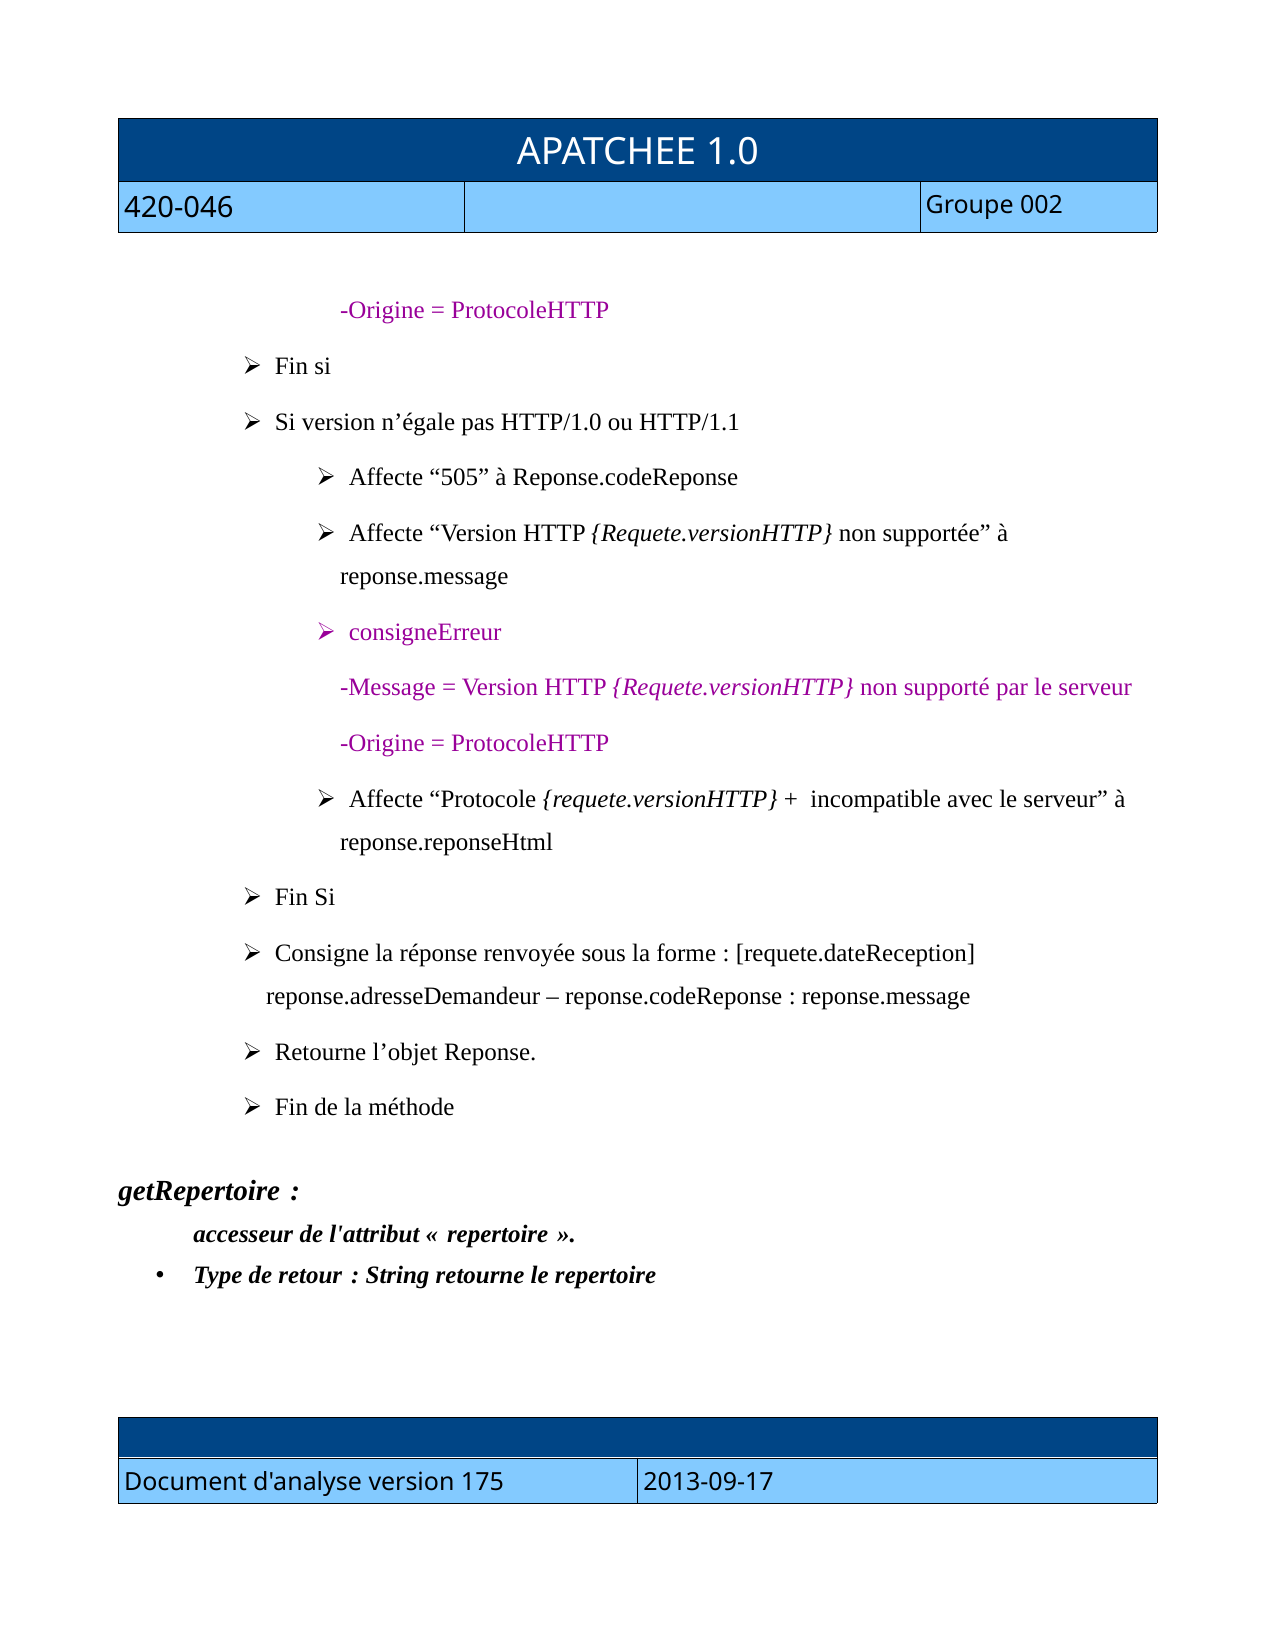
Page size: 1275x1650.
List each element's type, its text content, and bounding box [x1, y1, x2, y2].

subtitle getRepertoire : [118, 1173, 1157, 1207]
list Fin de la méthode [242, 1092, 1157, 1121]
list accesseur de l'attribut « repertoire ». [156, 1219, 1157, 1248]
list Affecte “505” à Reponse.codeReponse [316, 462, 1157, 491]
list Affecte “Protocole {requete.versionHTTP} + incompatible avec le serveur” à reponse.reponseHtml [316, 784, 1157, 856]
list Fin Si [242, 882, 1157, 911]
list -Message = Version HTTP {Requete.versionHTTP} non supporté par le serveur [316, 672, 1157, 701]
list Type de retour : String retourne le repertoire [156, 1260, 1157, 1289]
list consigneErreur [316, 617, 1157, 646]
list -Origine = ProtocoleHTTP [316, 728, 1157, 757]
list Retourne l’objet Reponse. [242, 1037, 1157, 1066]
list Si version n’égale pas HTTP/1.0 ou HTTP/1.1 [242, 407, 1157, 436]
list Affecte “Version HTTP {Requete.versionHTTP} non supportée” à reponse.message [316, 518, 1157, 590]
list -Origine = ProtocoleHTTP [340, 296, 1157, 324]
list Consigne la réponse renvoyée sous la forme : [requete.dateReception] reponse.adresseDemandeur – reponse.codeReponse : reponse.message [242, 938, 1157, 1010]
list Fin si [242, 351, 1157, 380]
